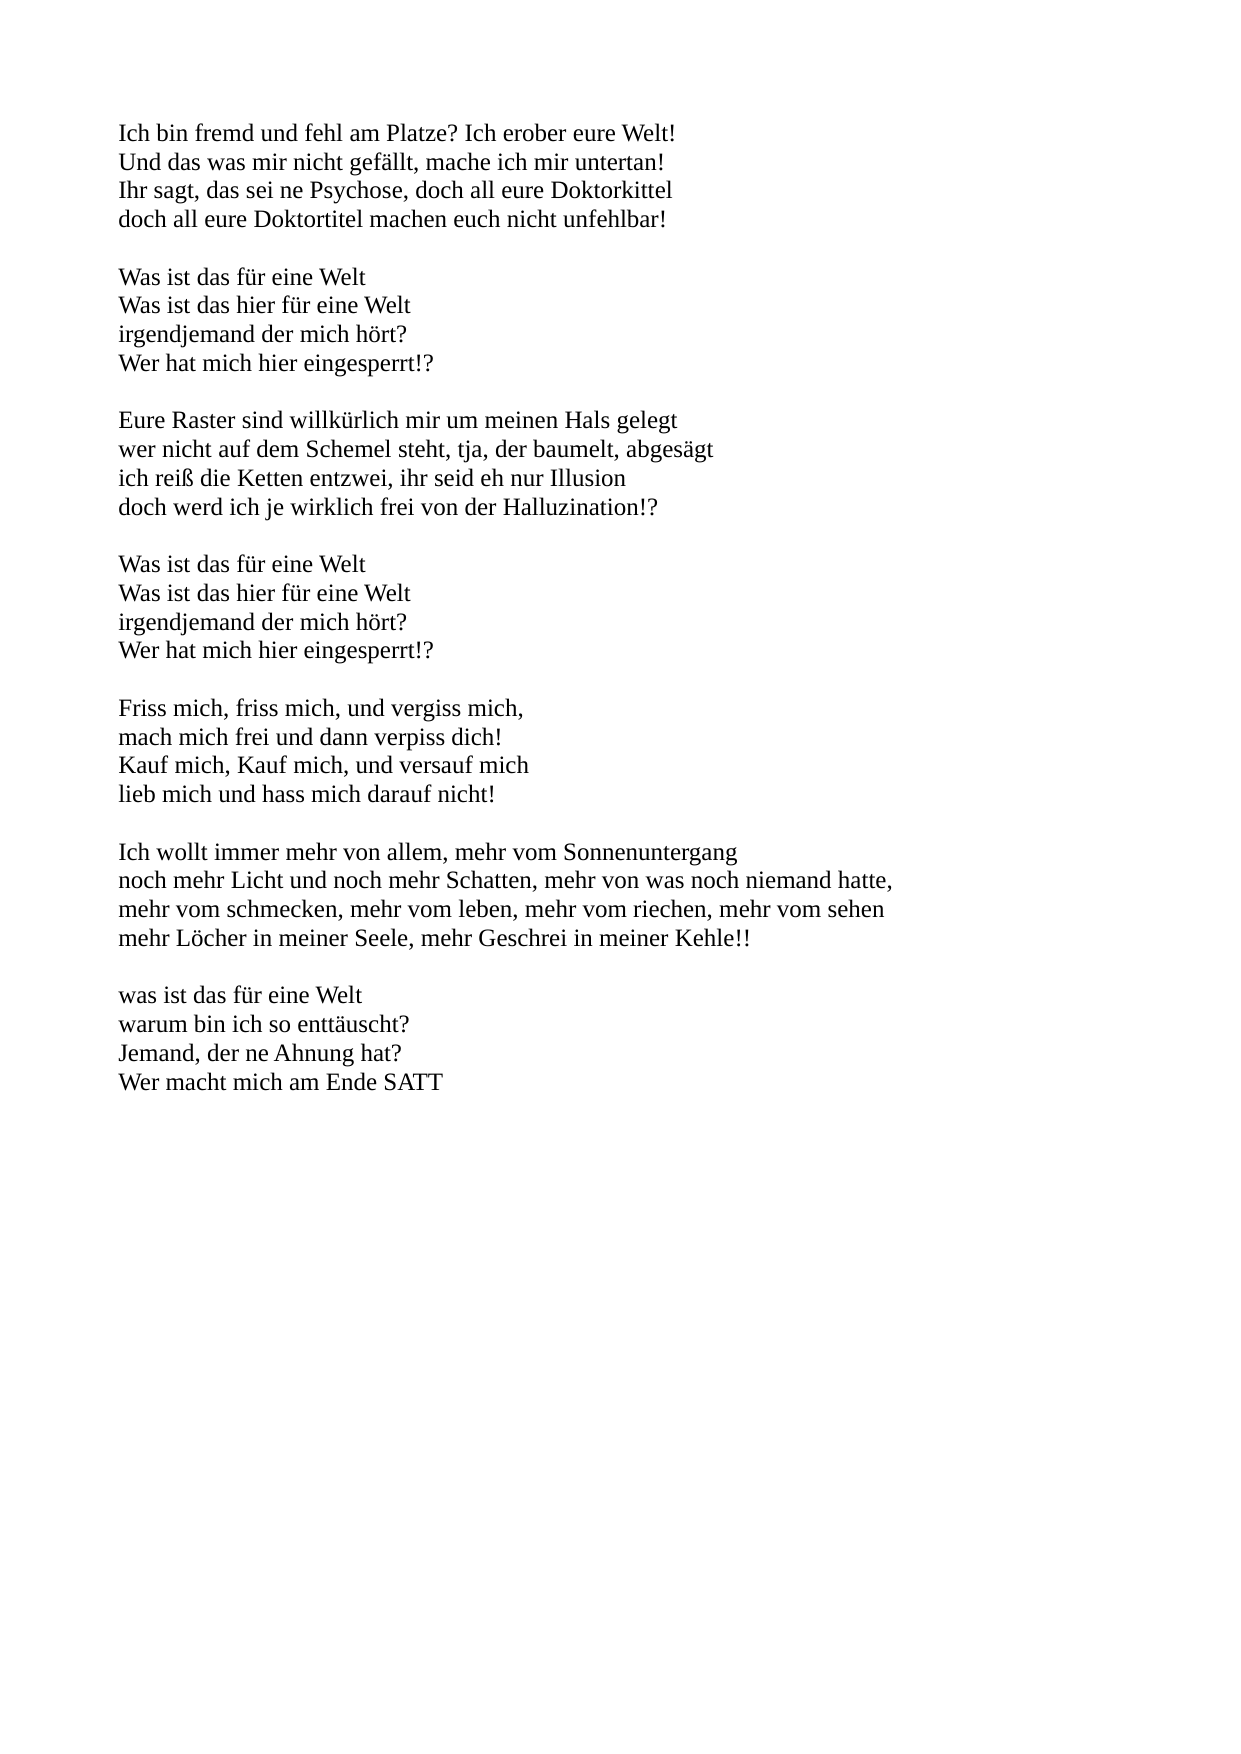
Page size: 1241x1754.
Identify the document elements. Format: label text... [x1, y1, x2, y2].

text Ihr sagt, das sei ne Psychose, doch all eure Doktorkittel [118, 176, 1122, 204]
text doch all eure Doktortitel machen euch nicht unfehlbar! [118, 204, 1122, 233]
text Wer macht mich am Ende SATT [118, 1067, 1122, 1096]
text Was ist das für eine Welt [118, 549, 1122, 578]
text mach mich frei und dann verpiss dich! [118, 722, 1122, 751]
text Ich bin fremd und fehl am Platze? Ich erober eure Welt! [118, 118, 1122, 147]
text Friss mich, friss mich, und vergiss mich, [118, 693, 1122, 722]
text doch werd ich je wirklich frei von der Halluzination!? [118, 492, 1122, 521]
text Jemand, der ne Ahnung hat? [118, 1038, 1122, 1067]
text mehr Löcher in meiner Seele, mehr Geschrei in meiner Kehle!! [118, 923, 1122, 952]
text irgendjemand der mich hört? [118, 607, 1122, 636]
text lieb mich und hass mich darauf nicht! [118, 779, 1122, 808]
text warum bin ich so enttäuscht? [118, 1009, 1122, 1038]
text mehr vom schmecken, mehr vom leben, mehr vom riechen, mehr vom sehen [118, 894, 1122, 923]
text Und das was mir nicht gefällt, mache ich mir untertan! [118, 147, 1122, 176]
text Was ist das für eine Welt [118, 262, 1122, 291]
text noch mehr Licht und noch mehr Schatten, mehr von was noch niemand hatte, [118, 866, 1122, 894]
text irgendjemand der mich hört? [118, 319, 1122, 348]
text Wer hat mich hier eingesperrt!? [118, 348, 1122, 377]
text ich reiß die Ketten entzwei, ihr seid eh nur Illusion [118, 463, 1122, 492]
text Ich wollt immer mehr von allem, mehr vom Sonnenuntergang [118, 837, 1122, 866]
text Kauf mich, Kauf mich, und versauf mich [118, 751, 1122, 779]
text Was ist das hier für eine Welt [118, 291, 1122, 319]
text wer nicht auf dem Schemel steht, tja, der baumelt, abgesägt [118, 434, 1122, 463]
text Wer hat mich hier eingesperrt!? [118, 636, 1122, 664]
text Eure Raster sind willkürlich mir um meinen Hals gelegt [118, 406, 1122, 434]
text was ist das für eine Welt [118, 981, 1122, 1009]
text Was ist das hier für eine Welt [118, 578, 1122, 607]
